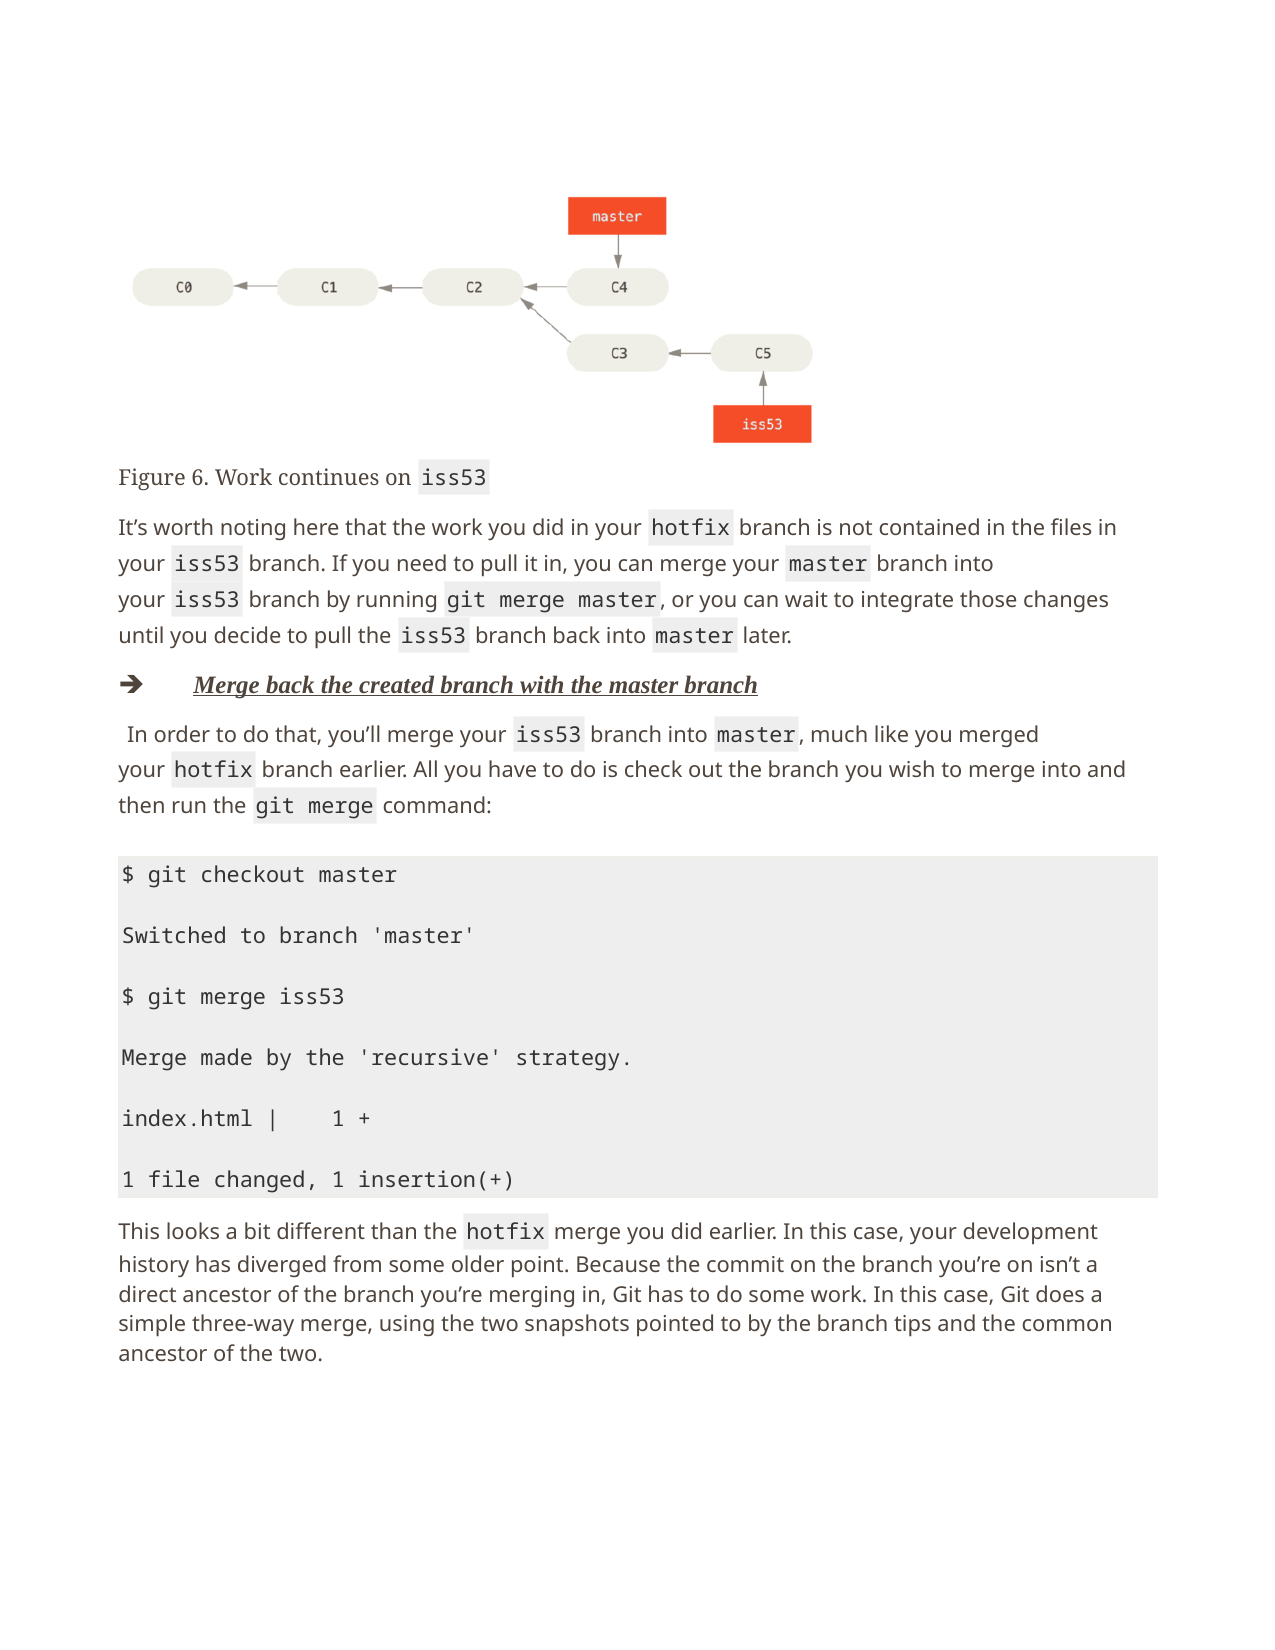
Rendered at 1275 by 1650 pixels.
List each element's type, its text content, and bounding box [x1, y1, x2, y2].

text index.html | 1 + [119, 1100, 1157, 1133]
text This looks a bit different than the hotfix merge you did earlier. In this case, your development history has diverged from some older point. Because the commit on the branch you’re on isn’t a direct ancestor of the branch you’re merging in, Git has to do some work. In this case, Git does a simple three-way merge, using the two snapshots pointed to by the branch tips and the common ancestor of the two. [118, 1213, 1157, 1368]
list In order to do that, you’ll merge your iss53 branch into master, much like you merged your hotfix branch earlier. All you have to do is check out the branch you wish to merge into and then run the git merge command: [118, 716, 1157, 823]
text [490, 459, 1157, 494]
text iss53 [419, 460, 489, 494]
text Merge made by the 'recursive' strategy. [119, 1039, 1157, 1072]
text It’s worth noting here that the work you did in your hotfix branch is not contained in the files in your iss53 branch. If you need to pull it in, you can merge your master branch into your iss53 branch by running git merge master, or you can wait to integrate those changes until you decide to pull the iss53 branch back into master later. [118, 509, 1157, 652]
text $ git checkout master [119, 857, 1157, 889]
text 1 file changed, 1 insertion(+) [119, 1161, 1157, 1197]
text Switched to branch 'master' [119, 917, 1157, 950]
text Figure 6. Work continues on [118, 459, 418, 494]
text $ git merge iss53 [119, 978, 1157, 1011]
list Merge back the created branch with the master branch [118, 670, 1157, 698]
picture [118, 118, 825, 455]
